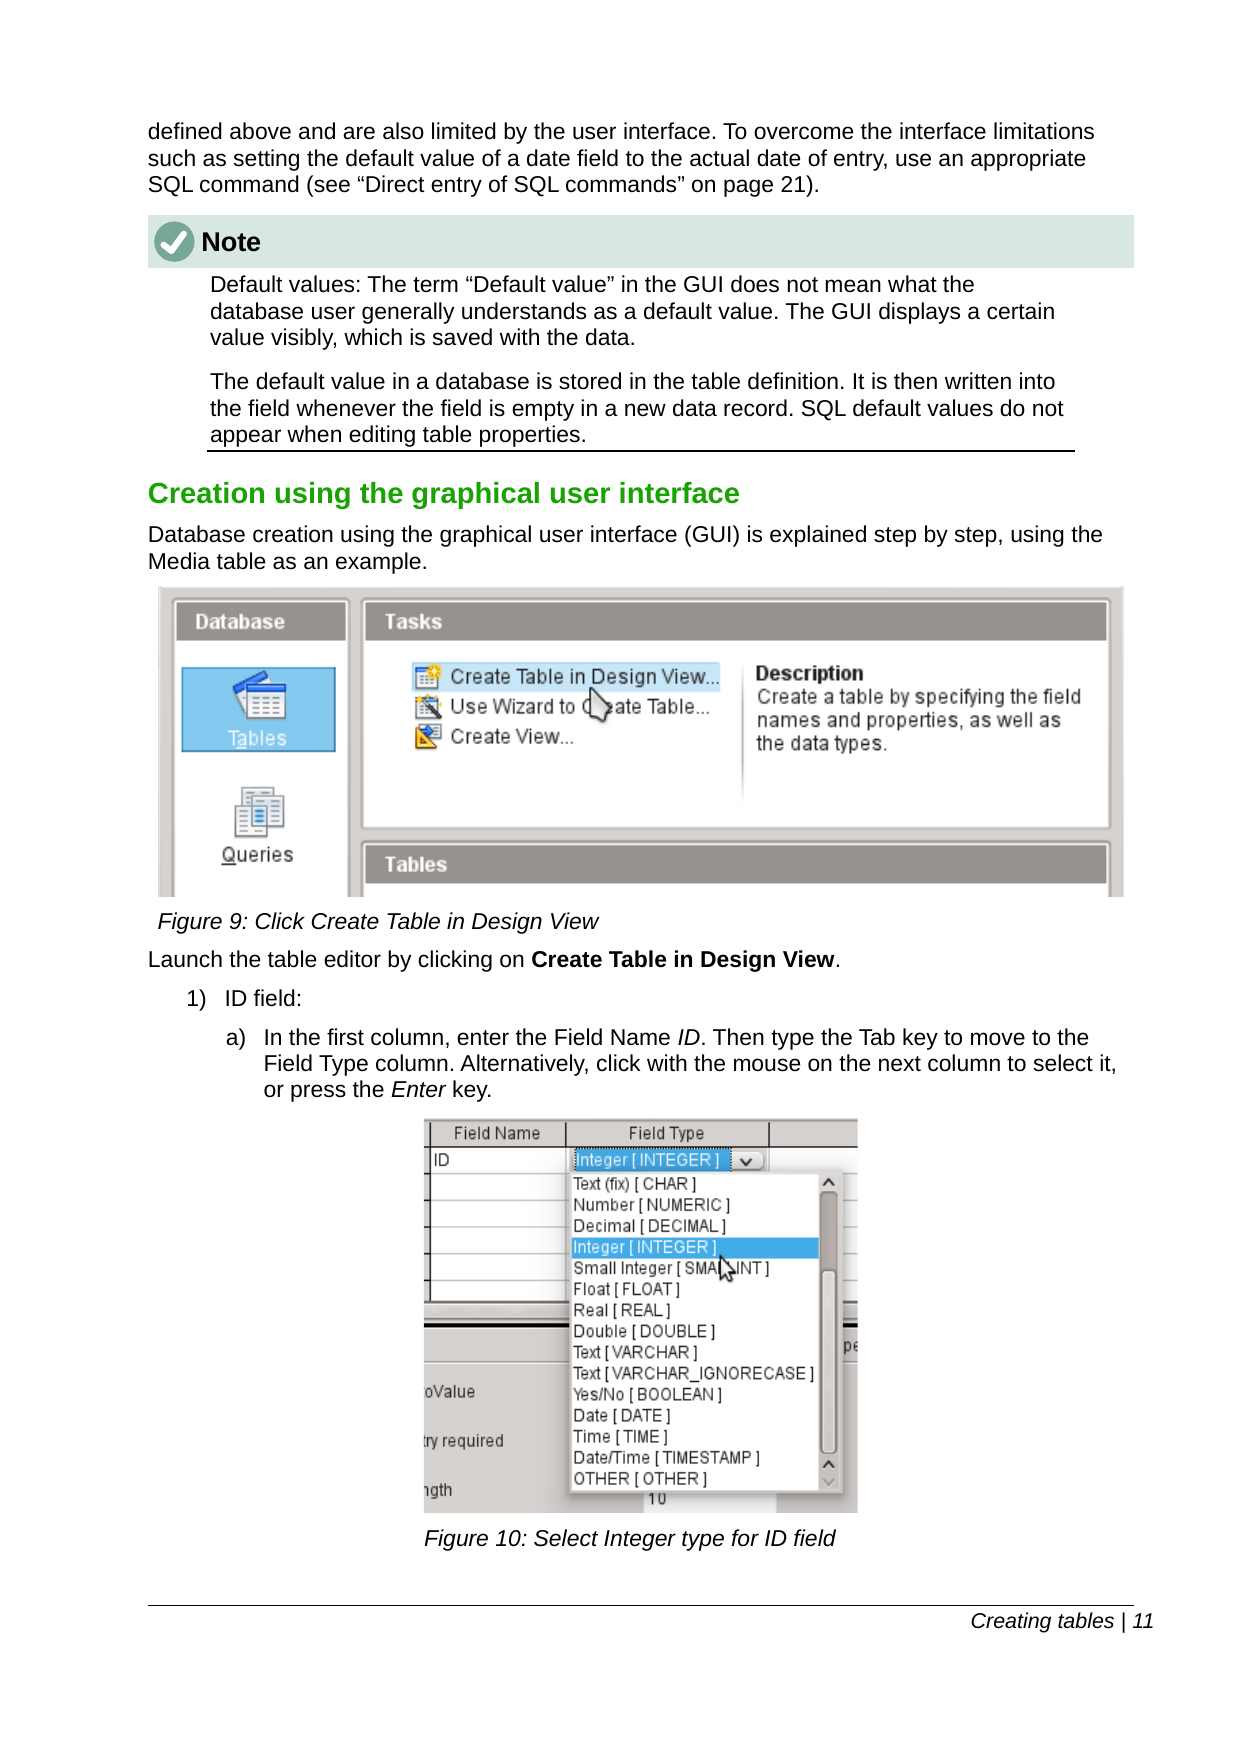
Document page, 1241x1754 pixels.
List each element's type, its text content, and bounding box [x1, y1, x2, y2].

picture [157, 586, 1124, 897]
text Figure 10: Select Integer type for ID field [424, 1524, 858, 1551]
picture [423, 1117, 858, 1513]
text Default values: The term “Default value” in the GUI does not mean what the database user generally understands as a default value. The GUI displays a certain value visibly, which is saved with the data. [207, 268, 1075, 350]
text defined above and are also limited by the user interface. To overcome the interface limitations such as setting the default value of a date field to the actual date of entry, use an appropriate SQL command (see “Direct entry of SQL commands” on page 21). [148, 118, 1134, 197]
text The default value in a database is stored in the table definition. It is then written into the field whenever the field is empty in a new data record. SQL default values do not appear when editing table properties. [207, 365, 1075, 450]
text Launch the table editor by clicking on Create Table in Design View. [148, 946, 1134, 973]
subtitle Creation using the graphical user interface [148, 476, 1134, 509]
text Database creation using the graphical user interface (GUI) is explained step by step, using the Media table as an example. [148, 521, 1134, 574]
text Figure 9: Click Create Table in Design View [157, 908, 1124, 934]
subtitle Note [148, 215, 1134, 268]
list In the first column, enter the Field Name ID. Then type the Tab key to move to the Field Type column. Alternatively, click with the mouse on the next column to select it, or press the Enter key. [223, 1021, 1134, 1105]
list ID field: [207, 985, 1134, 1012]
